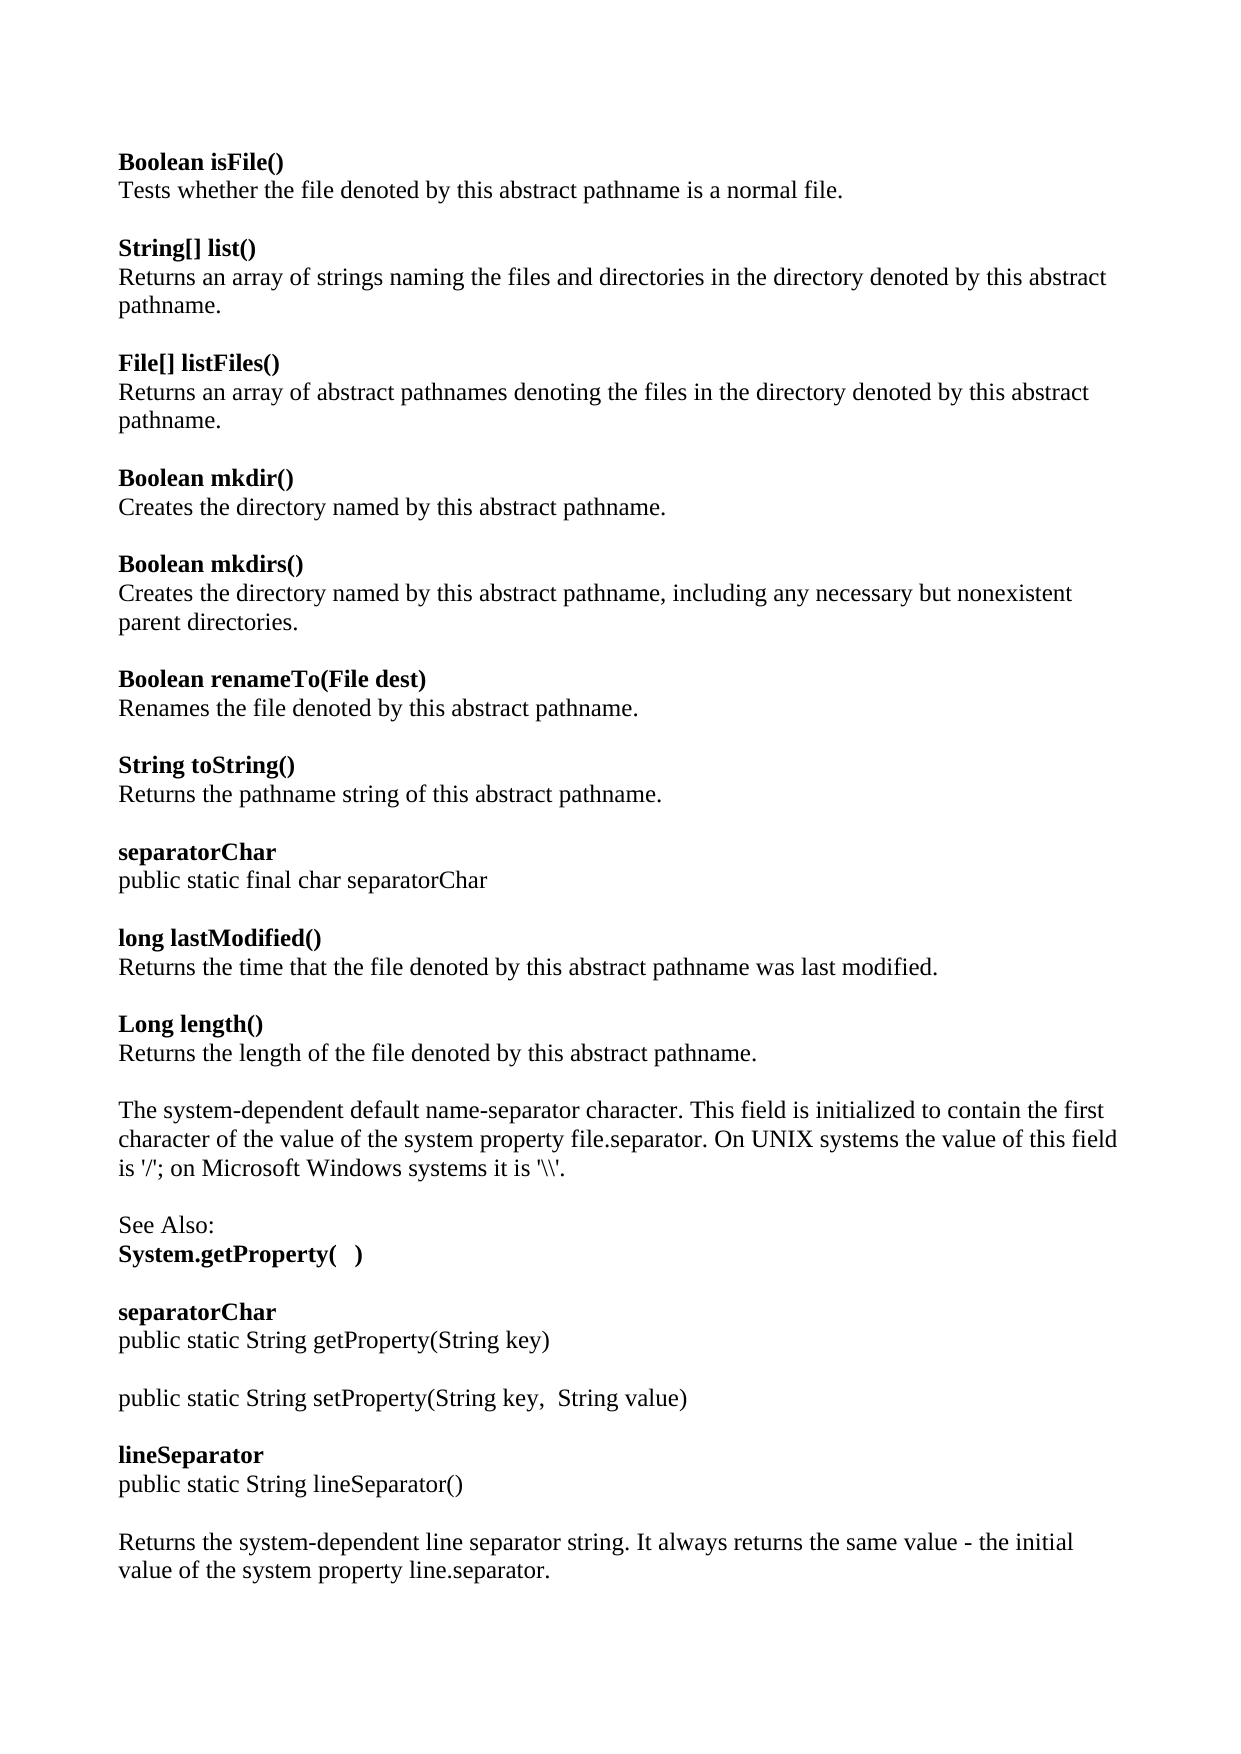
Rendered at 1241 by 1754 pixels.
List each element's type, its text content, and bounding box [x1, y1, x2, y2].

text lineSeparator [118, 1441, 1122, 1469]
text Returns the system-dependent line separator string. It always returns the same value - the initial value of the system property line.separator. [118, 1527, 1122, 1584]
text System.getProperty( ) [118, 1239, 1122, 1268]
text Returns the time that the file denoted by this abstract pathname was last modified. [118, 952, 1122, 981]
text Renames the file denoted by this abstract pathname. [118, 693, 1122, 722]
text Boolean mkdir() [118, 463, 1122, 492]
text Returns the length of the file denoted by this abstract pathname. [118, 1038, 1122, 1067]
text Tests whether the file denoted by this abstract pathname is a normal file. [118, 176, 1122, 204]
text See Also: [118, 1211, 1122, 1239]
text Boolean renameTo(File dest) [118, 664, 1122, 693]
text Boolean isFile() [118, 147, 1122, 176]
text The system-dependent default name-separator character. This field is initialized to contain the first character of the value of the system property file.separator. On UNIX systems the value of this field is '/'; on Microsoft Windows systems it is '\\'. [118, 1096, 1122, 1182]
text Returns the pathname string of this abstract pathname. [118, 779, 1122, 808]
text public static String getProperty(String key) [118, 1326, 1122, 1354]
text String toString() [118, 751, 1122, 779]
text long lastModified() [118, 923, 1122, 952]
text Long length() [118, 1009, 1122, 1038]
text public static String setProperty(String key, String value) [118, 1383, 1122, 1412]
text public static final char separatorChar [118, 866, 1122, 894]
text Boolean mkdirs() [118, 549, 1122, 578]
text File[] listFiles() [118, 348, 1122, 377]
text Creates the directory named by this abstract pathname. [118, 492, 1122, 521]
text separatorChar [118, 1297, 1122, 1326]
text Returns an array of abstract pathnames denoting the files in the directory denoted by this abstract pathname. [118, 377, 1122, 434]
text public static String lineSeparator() [118, 1469, 1122, 1498]
text Creates the directory named by this abstract pathname, including any necessary but nonexistent parent directories. [118, 578, 1122, 636]
text String[] list() [118, 233, 1122, 262]
text separatorChar [118, 837, 1122, 866]
text Returns an array of strings naming the files and directories in the directory denoted by this abstract pathname. [118, 262, 1122, 319]
